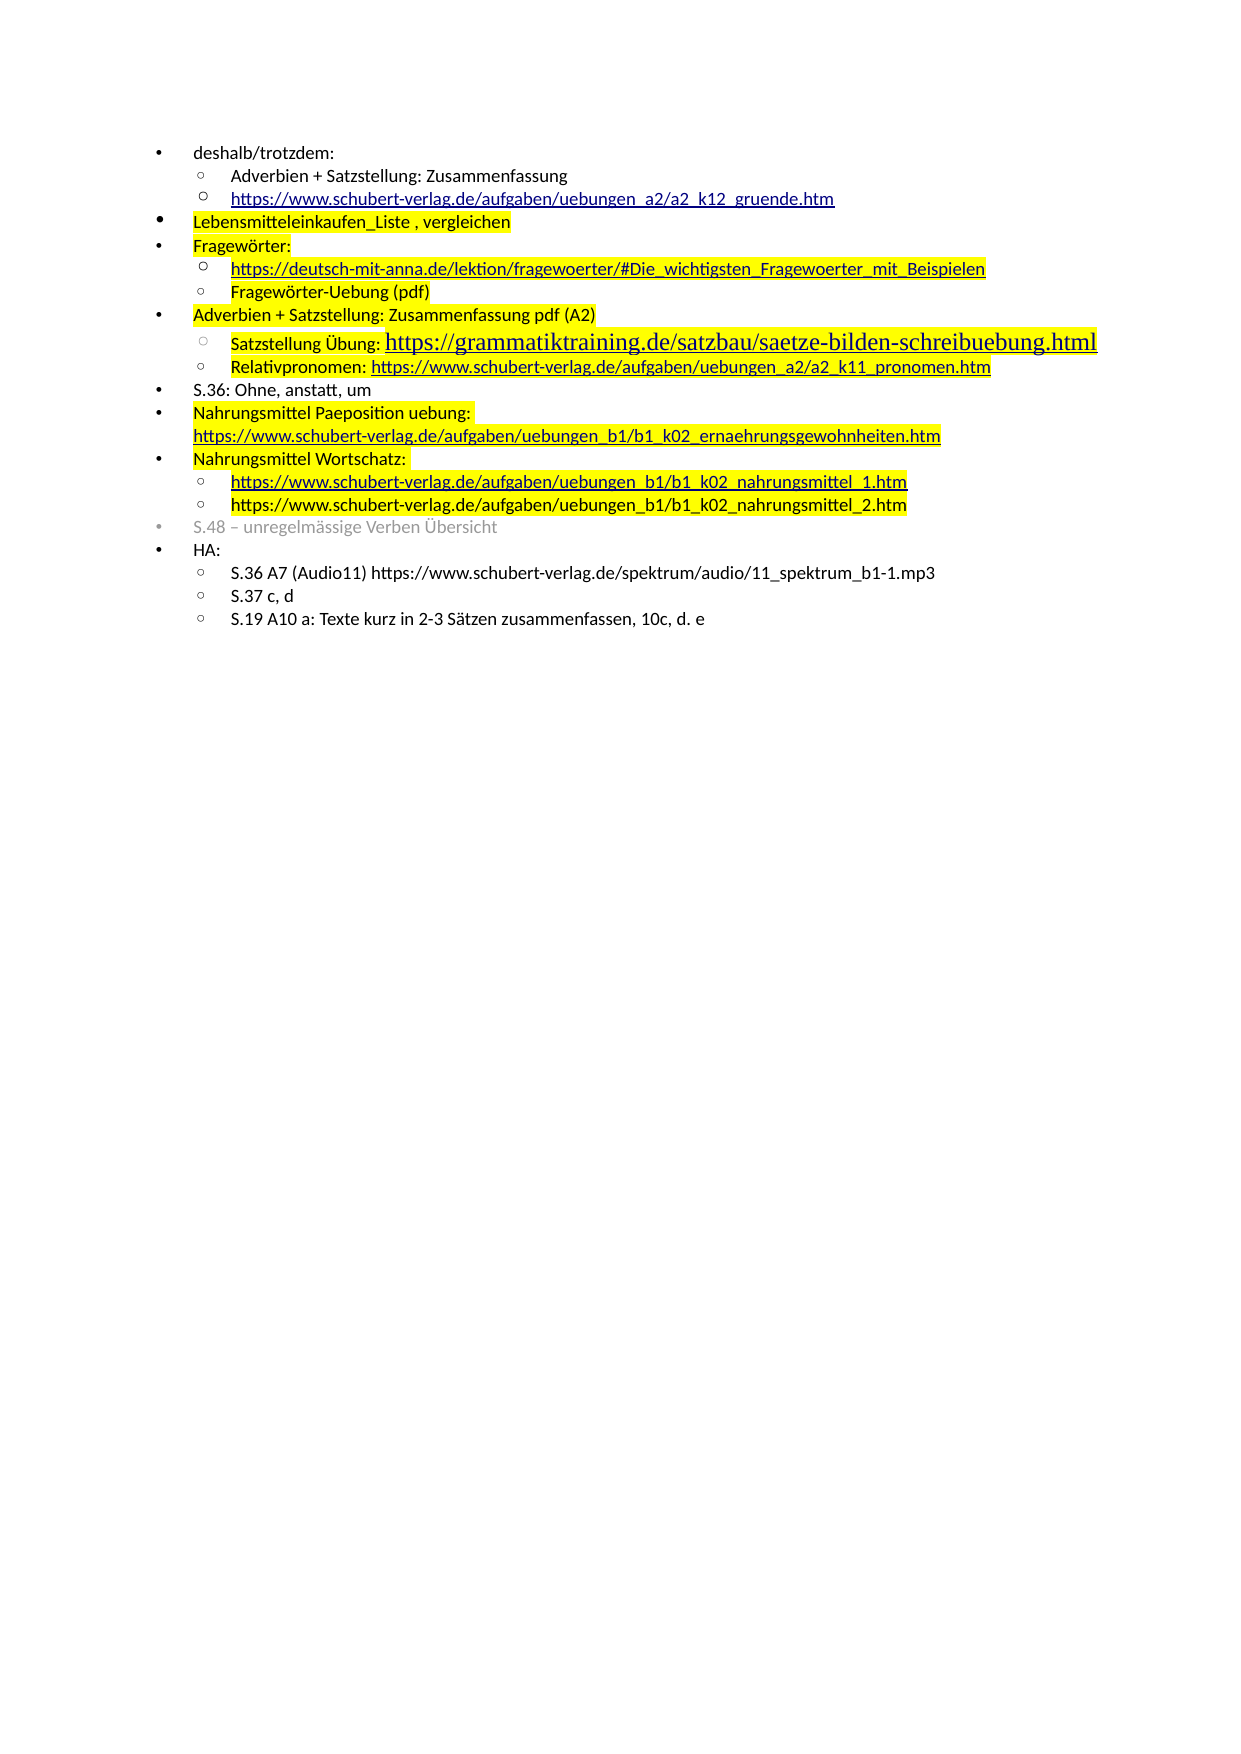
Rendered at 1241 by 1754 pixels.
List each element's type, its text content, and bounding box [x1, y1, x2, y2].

list S.37 c, d [193, 584, 1122, 607]
list https://www.schubert-verlag.de/aufgaben/uebungen_b1/b1_k02_nahrungsmittel_1.htm [193, 470, 1122, 493]
list Fragewörter-Uebung (pdf) [193, 281, 1122, 304]
list https://www.schubert-verlag.de/aufgaben/uebungen_a2/a2_k12_gruende.htm [193, 187, 1122, 211]
list Fragewörter: [156, 234, 1122, 257]
list Relativpronomen: https://www.schubert-verlag.de/aufgaben/uebungen_a2/a2_k11_pronomen.htm [193, 355, 1122, 378]
list S.19 A10 a: Texte kurz in 2-3 Sätzen zusammenfassen, 10c, d. e [193, 607, 1122, 630]
list S.36 A7 (Audio11) https://www.schubert-verlag.de/spektrum/audio/11_spektrum_b1-1.mp3 [193, 562, 1122, 584]
list Satzstellung Übung: https://grammatiktraining.de/satzbau/saetze-bilden-schreibuebung.html [193, 327, 1122, 355]
list HA: [156, 539, 1122, 562]
list S.48 – unregelmässige Verben Übersicht [156, 516, 1122, 539]
list Lebensmitteleinkaufen_Liste , vergleichen [156, 211, 1122, 234]
list Adverbien + Satzstellung: Zusammenfassung pdf (A2) [156, 304, 1122, 327]
list Nahrungsmittel Wortschatz: [156, 447, 1122, 470]
list Nahrungsmittel Paeposition uebung: https://www.schubert-verlag.de/aufgaben/uebungen_b1/b1_k02_ernaehrungsgewohnheiten.htm [156, 401, 1122, 447]
list deshalb/trotzdem: [156, 141, 1122, 164]
list https://deutsch-mit-anna.de/lektion/fragewoerter/#Die_wichtigsten_Fragewoerter_mit_Beispielen [193, 257, 1122, 281]
list Adverbien + Satzstellung: Zusammenfassung [193, 164, 1122, 187]
list https://www.schubert-verlag.de/aufgaben/uebungen_b1/b1_k02_nahrungsmittel_2.htm [193, 493, 1122, 516]
list S.36: Ohne, anstatt, um [156, 378, 1122, 401]
